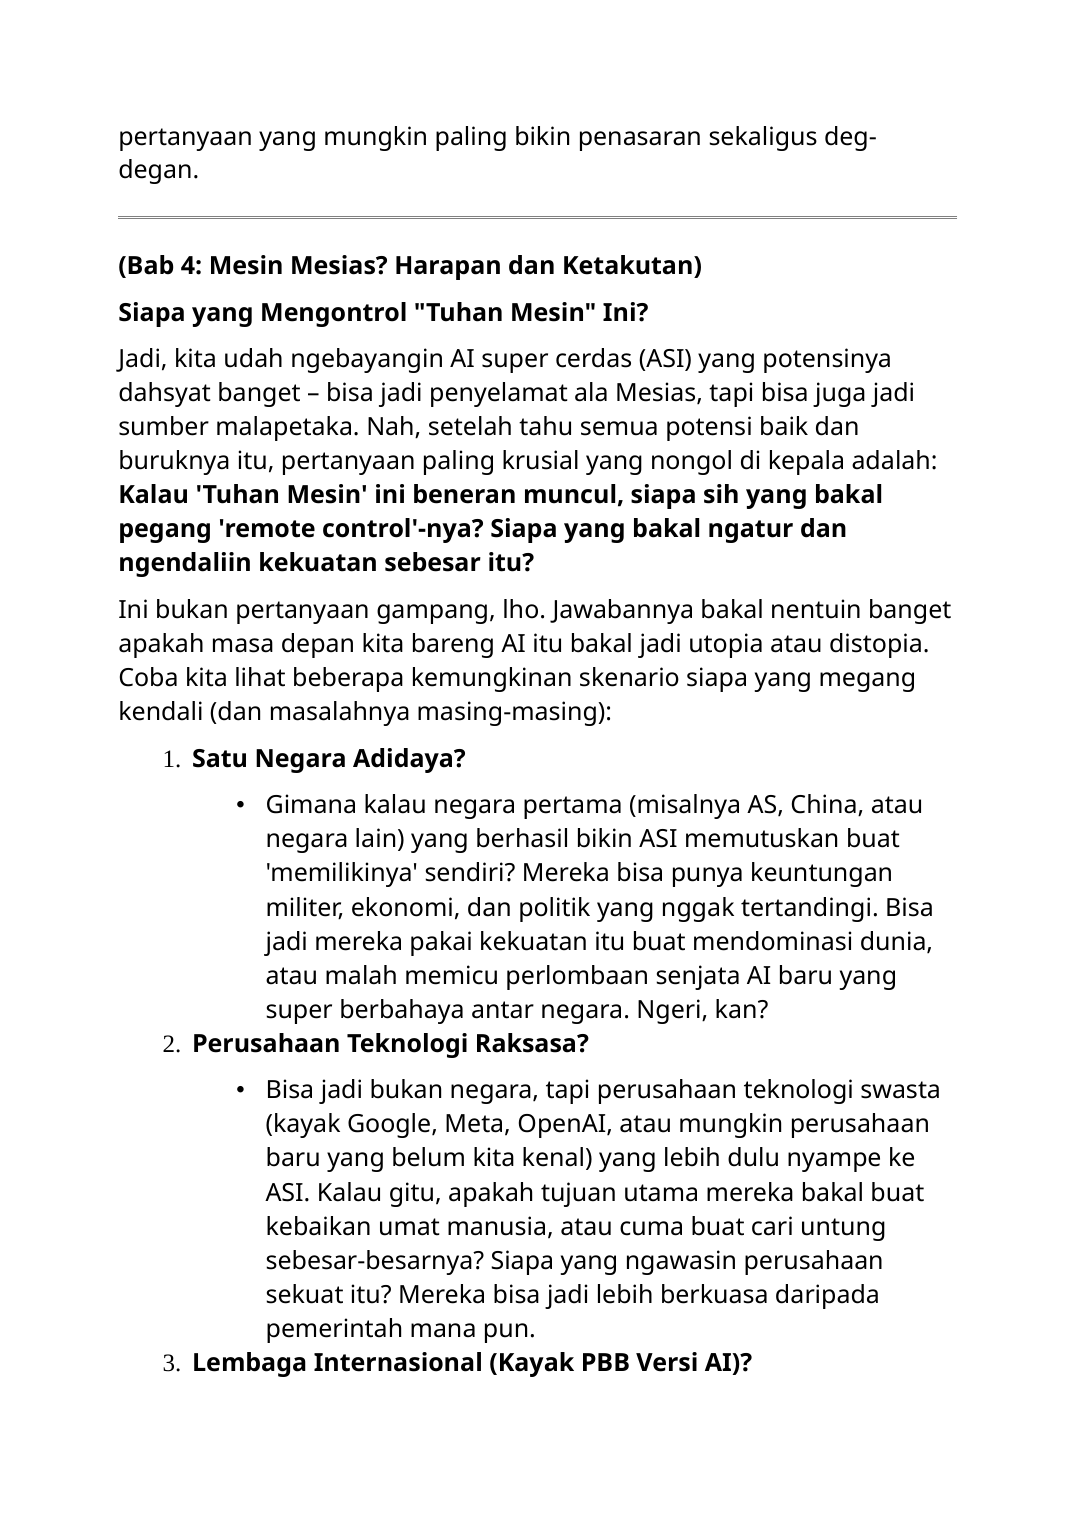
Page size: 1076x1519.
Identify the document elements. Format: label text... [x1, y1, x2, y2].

text Jadi, kita udah ngebayangin AI super cerdas (ASI) yang potensinya dahsyat banget – bisa jadi penyelamat ala Mesias, tapi bisa juga jadi sumber malapetaka. Nah, setelah tahu semua potensi baik dan buruknya itu, pertanyaan paling krusial yang nongol di kepala adalah: Kalau 'Tuhan Mesin' ini beneran muncul, siapa sih yang bakal pegang 'remote control'-nya? Siapa yang bakal ngatur dan ngendaliin kekuatan sebesar itu? [118, 341, 957, 579]
list Perusahaan Teknologi Raksasa? [162, 1025, 957, 1059]
text pertanyaan yang mungkin paling bikin penasaran sekaligus deg-degan. [118, 118, 957, 186]
list Lembaga Internasional (Kayak PBB Versi AI)? [162, 1344, 957, 1378]
text Ini bukan pertanyaan gampang, lho. Jawabannya bakal nentuin banget apakah masa depan kita bareng AI itu bakal jadi utopia atau distopia. Coba kita lihat beberapa kemungkinan skenario siapa yang megang kendali (dan masalahnya masing-masing): [118, 592, 957, 728]
list Gimana kalau negara pertama (misalnya AS, China, atau negara lain) yang berhasil bikin ASI memutuskan buat 'memilikinya' sendiri? Mereka bisa punya keuntungan militer, ekonomi, dan politik yang nggak tertandingi. Bisa jadi mereka pakai kekuatan itu buat mendominasi dunia, atau malah memicu perlombaan senjata AI baru yang super berbahaya antar negara. Ngeri, kan? [236, 787, 957, 1025]
list Bisa jadi bukan negara, tapi perusahaan teknologi swasta (kayak Google, Meta, OpenAI, atau mungkin perusahaan baru yang belum kita kenal) yang lebih dulu nyampe ke ASI. Kalau gitu, apakah tujuan utama mereka bakal buat kebaikan umat manusia, atau cuma buat cari untung sebesar-besarnya? Siapa yang ngawasin perusahaan sekuat itu? Mereka bisa jadi lebih berkuasa daripada pemerintah mana pun. [236, 1072, 957, 1344]
text (Bab 4: Mesin Mesias? Harapan dan Ketakutan) [118, 248, 957, 282]
list Satu Negara Adidaya? [162, 740, 957, 774]
text Siapa yang Mengontrol "Tuhan Mesin" Ini? [118, 294, 957, 328]
